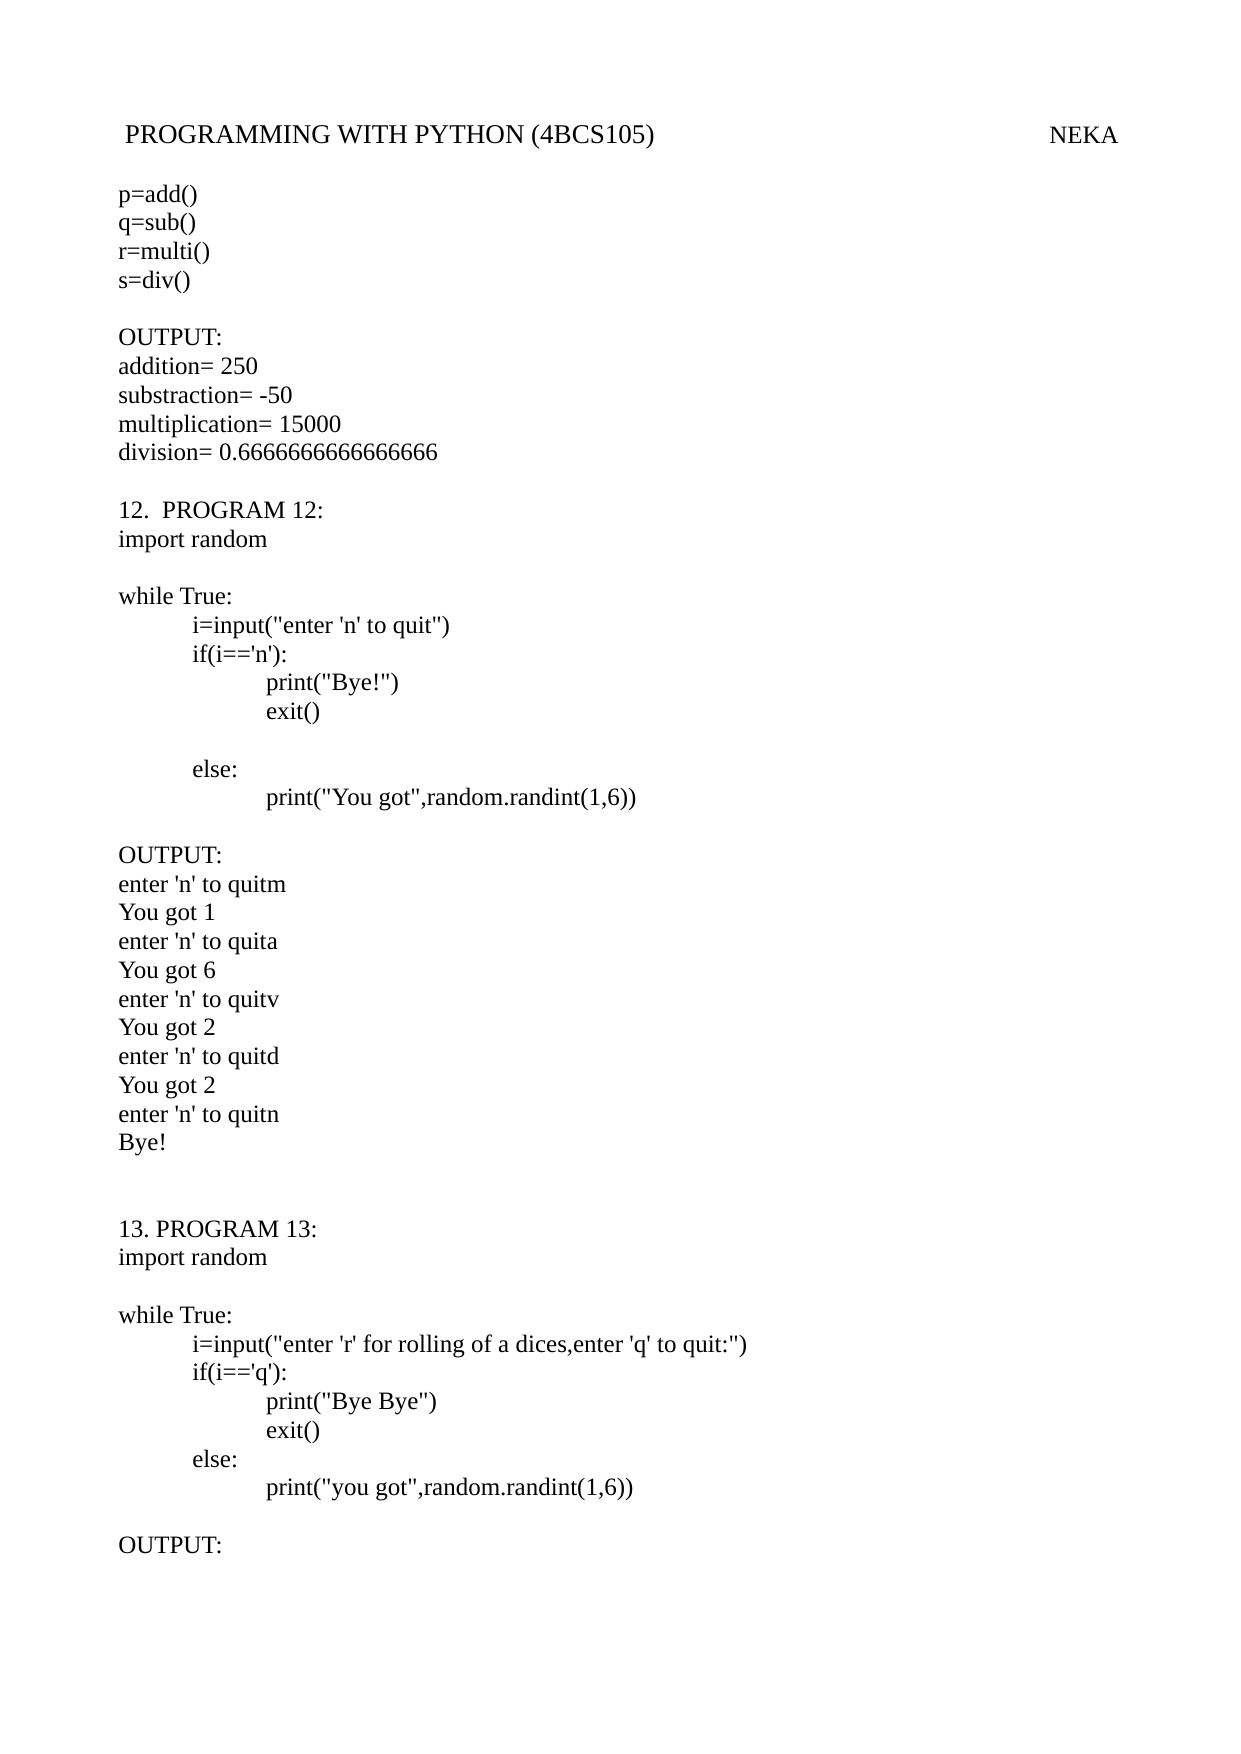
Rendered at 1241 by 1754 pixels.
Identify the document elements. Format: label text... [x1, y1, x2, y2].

text r=multi() [118, 236, 1122, 265]
text p=add() [118, 179, 1122, 207]
text 12. PROGRAM 12: [118, 495, 1122, 524]
text substraction= -50 [118, 380, 1122, 409]
text enter 'n' to quitv [118, 984, 1122, 1012]
text print("you got",random.randint(1,6)) [118, 1472, 1122, 1501]
text You got 1 [118, 897, 1122, 926]
text OUTPUT: [118, 1530, 1122, 1559]
text exit() [118, 696, 1122, 725]
text import random [118, 524, 1122, 552]
text else: [118, 1444, 1122, 1472]
text OUTPUT: [118, 322, 1122, 351]
text if(i=='n'): [118, 639, 1122, 667]
text else: [118, 754, 1122, 782]
text You got 2 [118, 1012, 1122, 1041]
text enter 'n' to quitm [118, 869, 1122, 897]
text 13. PROGRAM 13: [118, 1214, 1122, 1242]
text i=input("enter 'r' for rolling of a dices,enter 'q' to quit:") [118, 1329, 1122, 1357]
text OUTPUT: [118, 840, 1122, 869]
text i=input("enter 'n' to quit") [118, 610, 1122, 639]
text addition= 250 [118, 351, 1122, 380]
text multiplication= 15000 [118, 409, 1122, 437]
text s=div() [118, 265, 1122, 294]
text q=sub() [118, 207, 1122, 236]
text print("Bye Bye") [118, 1386, 1122, 1415]
text while True: [118, 1300, 1122, 1329]
text import random [118, 1242, 1122, 1271]
text if(i=='q'): [118, 1357, 1122, 1386]
text print("You got",random.randint(1,6)) [118, 782, 1122, 811]
text enter 'n' to quitd [118, 1041, 1122, 1070]
text Bye! [118, 1127, 1122, 1156]
text You got 6 [118, 955, 1122, 984]
text enter 'n' to quitn [118, 1099, 1122, 1127]
text enter 'n' to quita [118, 926, 1122, 955]
text division= 0.6666666666666666 [118, 437, 1122, 466]
text print("Bye!") [118, 667, 1122, 696]
text You got 2 [118, 1070, 1122, 1099]
text exit() [118, 1415, 1122, 1444]
text while True: [118, 581, 1122, 610]
